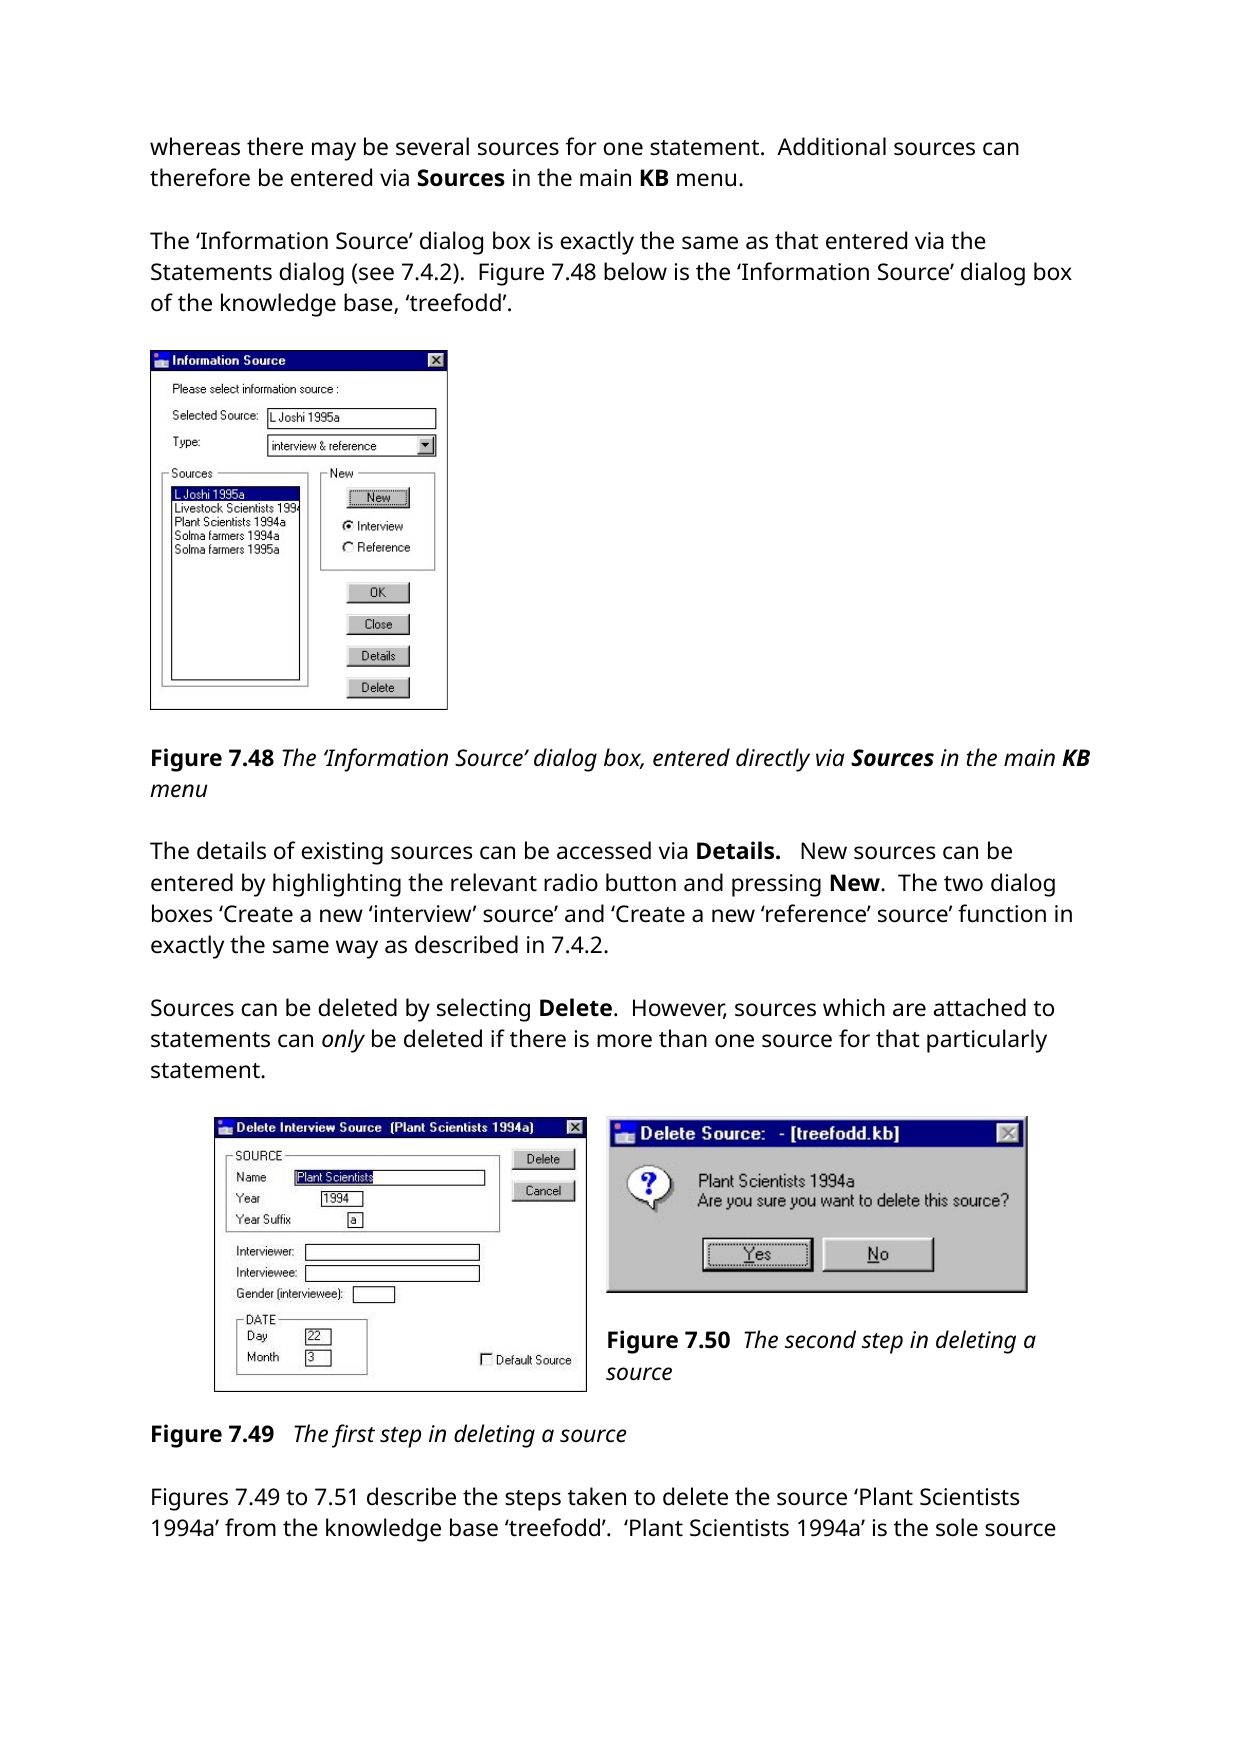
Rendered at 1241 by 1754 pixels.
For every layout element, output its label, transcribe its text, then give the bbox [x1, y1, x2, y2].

text Figure 7.48 The ‘Information Source’ dialog box, entered directly via Sources in the main KB menu [150, 741, 1090, 804]
text Figure 7.50 The second step in deleting a source [587, 1324, 1090, 1387]
text [150, 1324, 214, 1387]
picture [606, 1116, 1028, 1293]
text whereas there may be several sources for one statement. Additional sources can therefore be entered via Sources in the main KB menu. [150, 131, 1090, 194]
text Figure 7.49 The first step in deleting a source [150, 1418, 1090, 1449]
text The ‘Information Source’ dialog box is exactly the same as that entered via the Statements dialog (see 7.4.2). Figure 7.48 below is the ‘Information Source’ dialog box of the knowledge base, ‘treefodd’. [150, 225, 1090, 319]
text Sources can be deleted by selecting Delete. However, sources which are attached to statements can only be deleted if there is more than one source for that particularly statement. [150, 991, 1090, 1085]
text Figures 7.49 to 7.51 describe the steps taken to delete the source ‘Plant Scientists 1994a’ from the knowledge base ‘treefodd’. ‘Plant Scientists 1994a’ is the sole source [150, 1481, 1090, 1543]
text The details of existing sources can be accessed via Details. New sources can be entered by highlighting the relevant radio button and pressing New. The two dialog boxes ‘Create a new ‘interview’ source’ and ‘Create a new ‘reference’ source’ function in exactly the same way as described in 7.4.2. [150, 835, 1090, 960]
picture [214, 1117, 587, 1392]
picture [150, 350, 448, 710]
